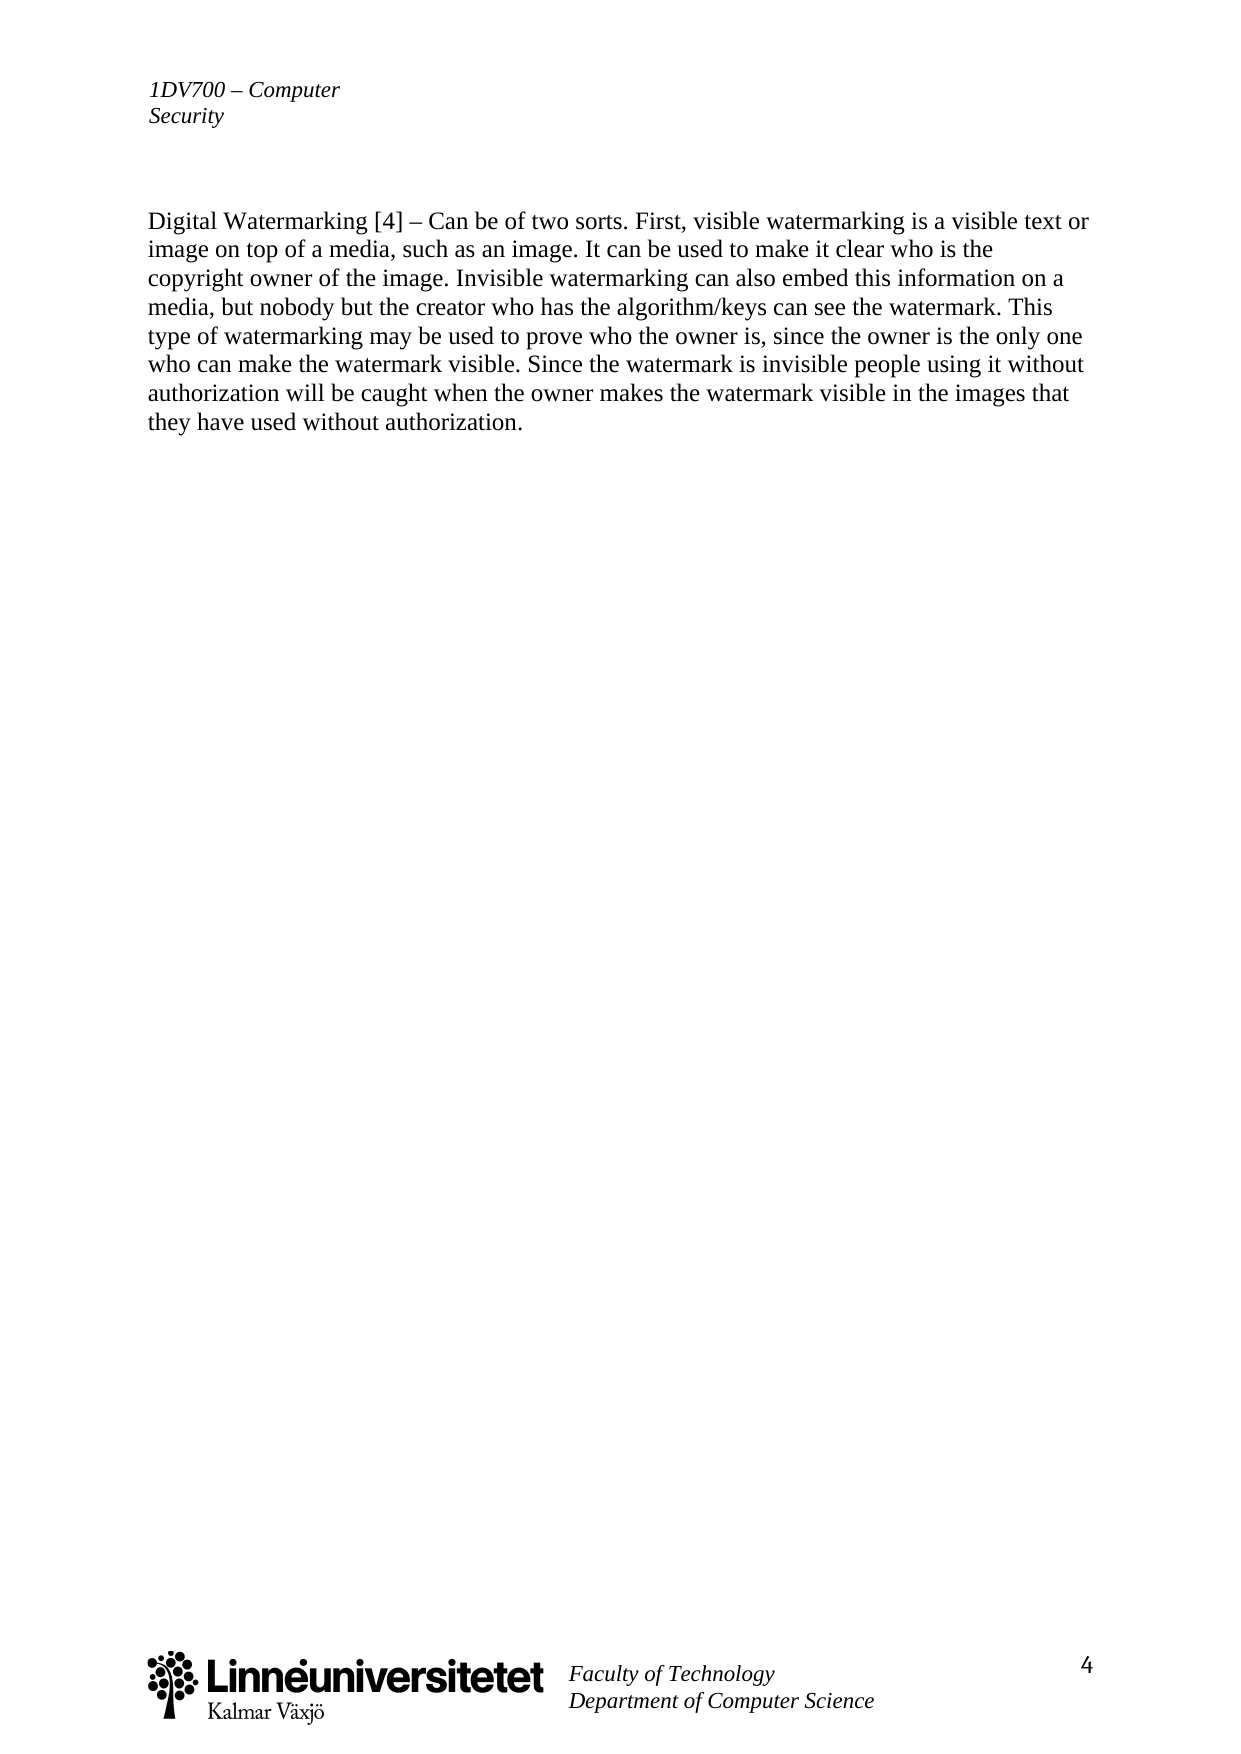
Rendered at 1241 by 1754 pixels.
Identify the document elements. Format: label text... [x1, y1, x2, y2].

text Digital Watermarking [4] – Can be of two sorts. First, visible watermarking is a visible text or image on top of a media, such as an image. It can be used to make it clear who is the copyright owner of the image. Invisible watermarking can also embed this information on a media, but nobody but the creator who has the algorithm/keys can see the watermark. This type of watermarking may be used to prove who the owner is, since the owner is the only one who can make the watermark visible. Since the watermark is invisible people using it without authorization will be caught when the owner makes the watermark visible in the images that they have used without authorization. [148, 206, 1093, 436]
picture [147, 1651, 544, 1725]
